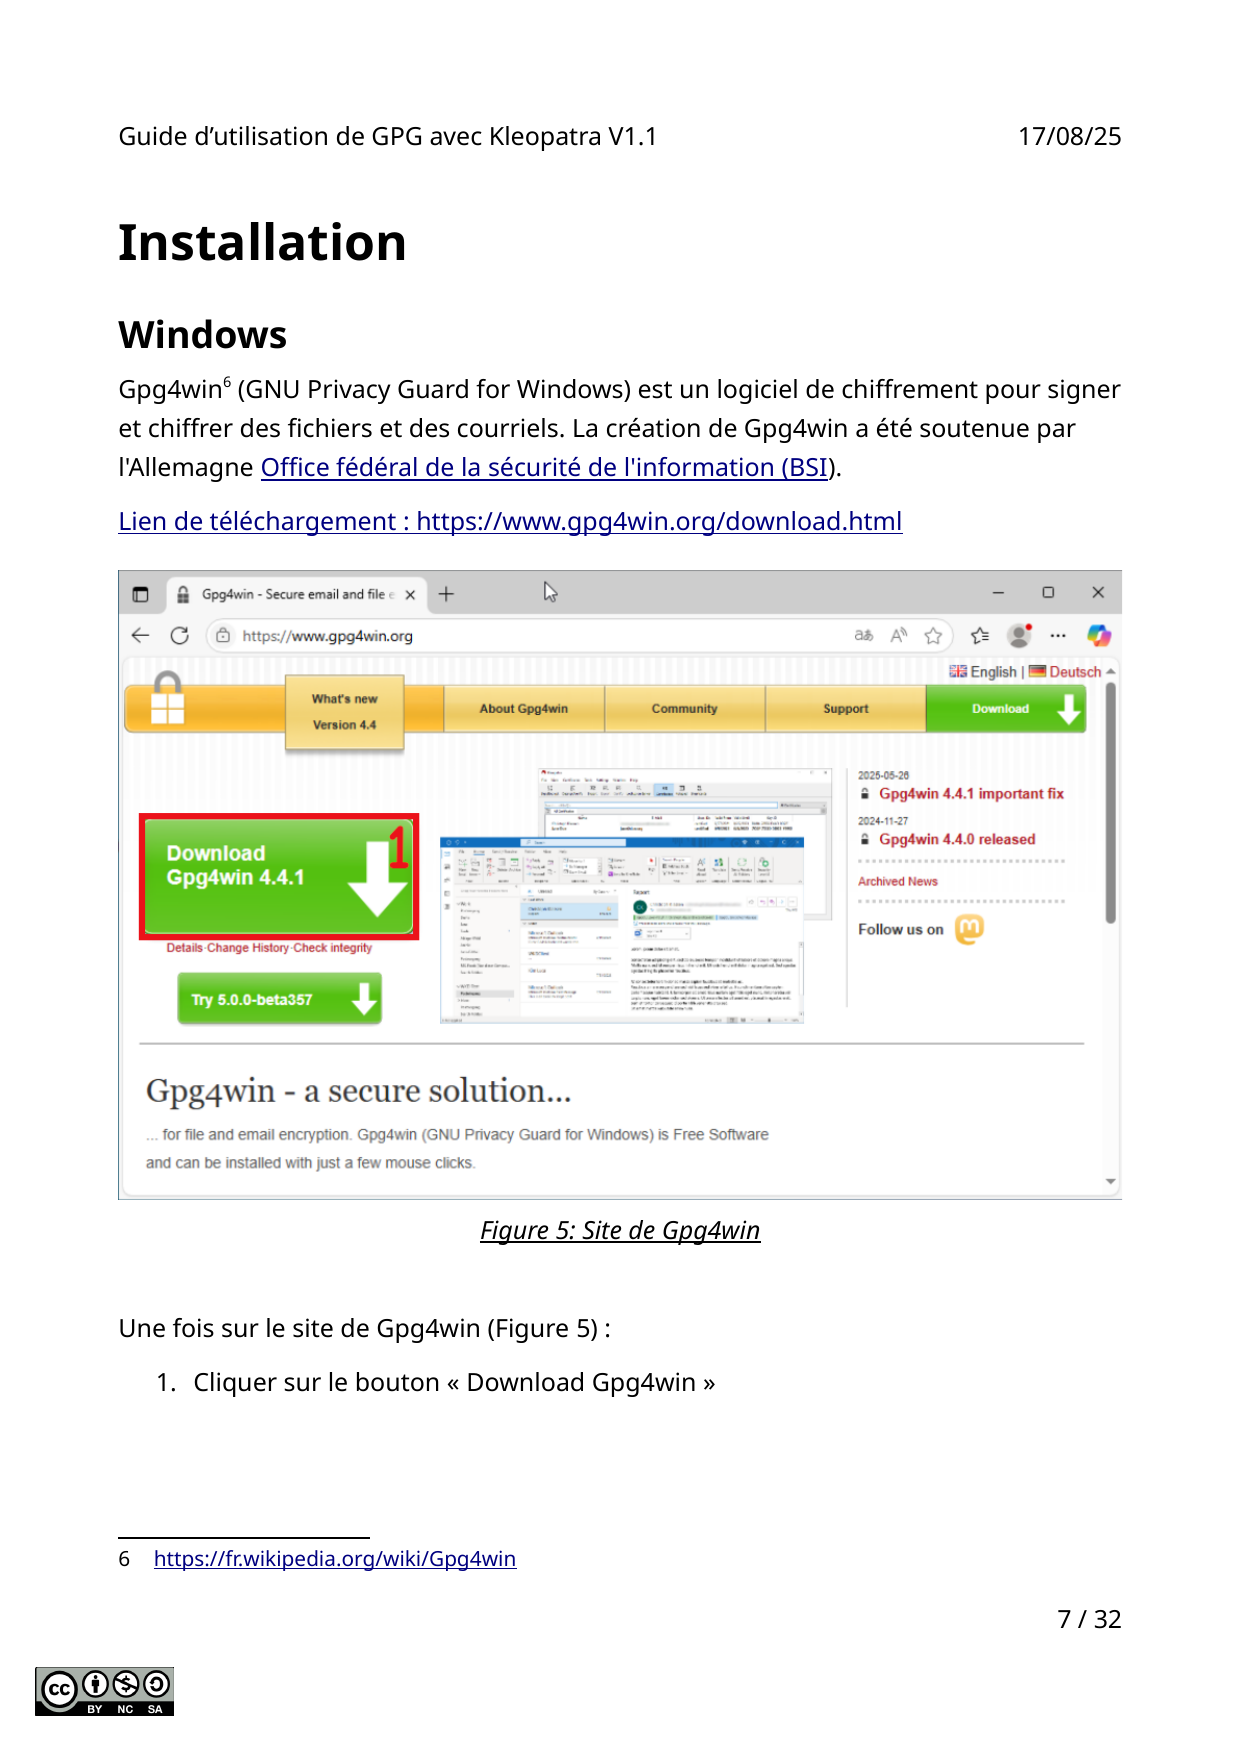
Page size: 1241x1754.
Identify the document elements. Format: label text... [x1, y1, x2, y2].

text [118, 557, 1122, 570]
subtitle Windows [118, 308, 1122, 359]
subtitle Installation [118, 207, 1122, 275]
text Figure 5: Site de Gpg4win [118, 1200, 1122, 1247]
text Gpg4win (GNU Privacy Guard for Windows) est un logiciel de chiffrement pour signer et chiffrer des fichiers et des courriels. La création de Gpg4win a été soutenue par l'Allemagne Office fédéral de la sécurité de l'information (BSI). [118, 372, 1122, 484]
list Cliquer sur le bouton « Download Gpg4win » [156, 1364, 1122, 1398]
text Une fois sur le site de Gpg4win (Figure 5) : [118, 1247, 1122, 1344]
picture [118, 570, 1123, 1200]
text Lien de téléchargement : https://www.gpg4win.org/download.html [118, 504, 1122, 538]
text https://fr.wikipedia.org/wiki/Gpg4win [118, 1544, 1122, 1572]
picture [35, 1667, 174, 1716]
